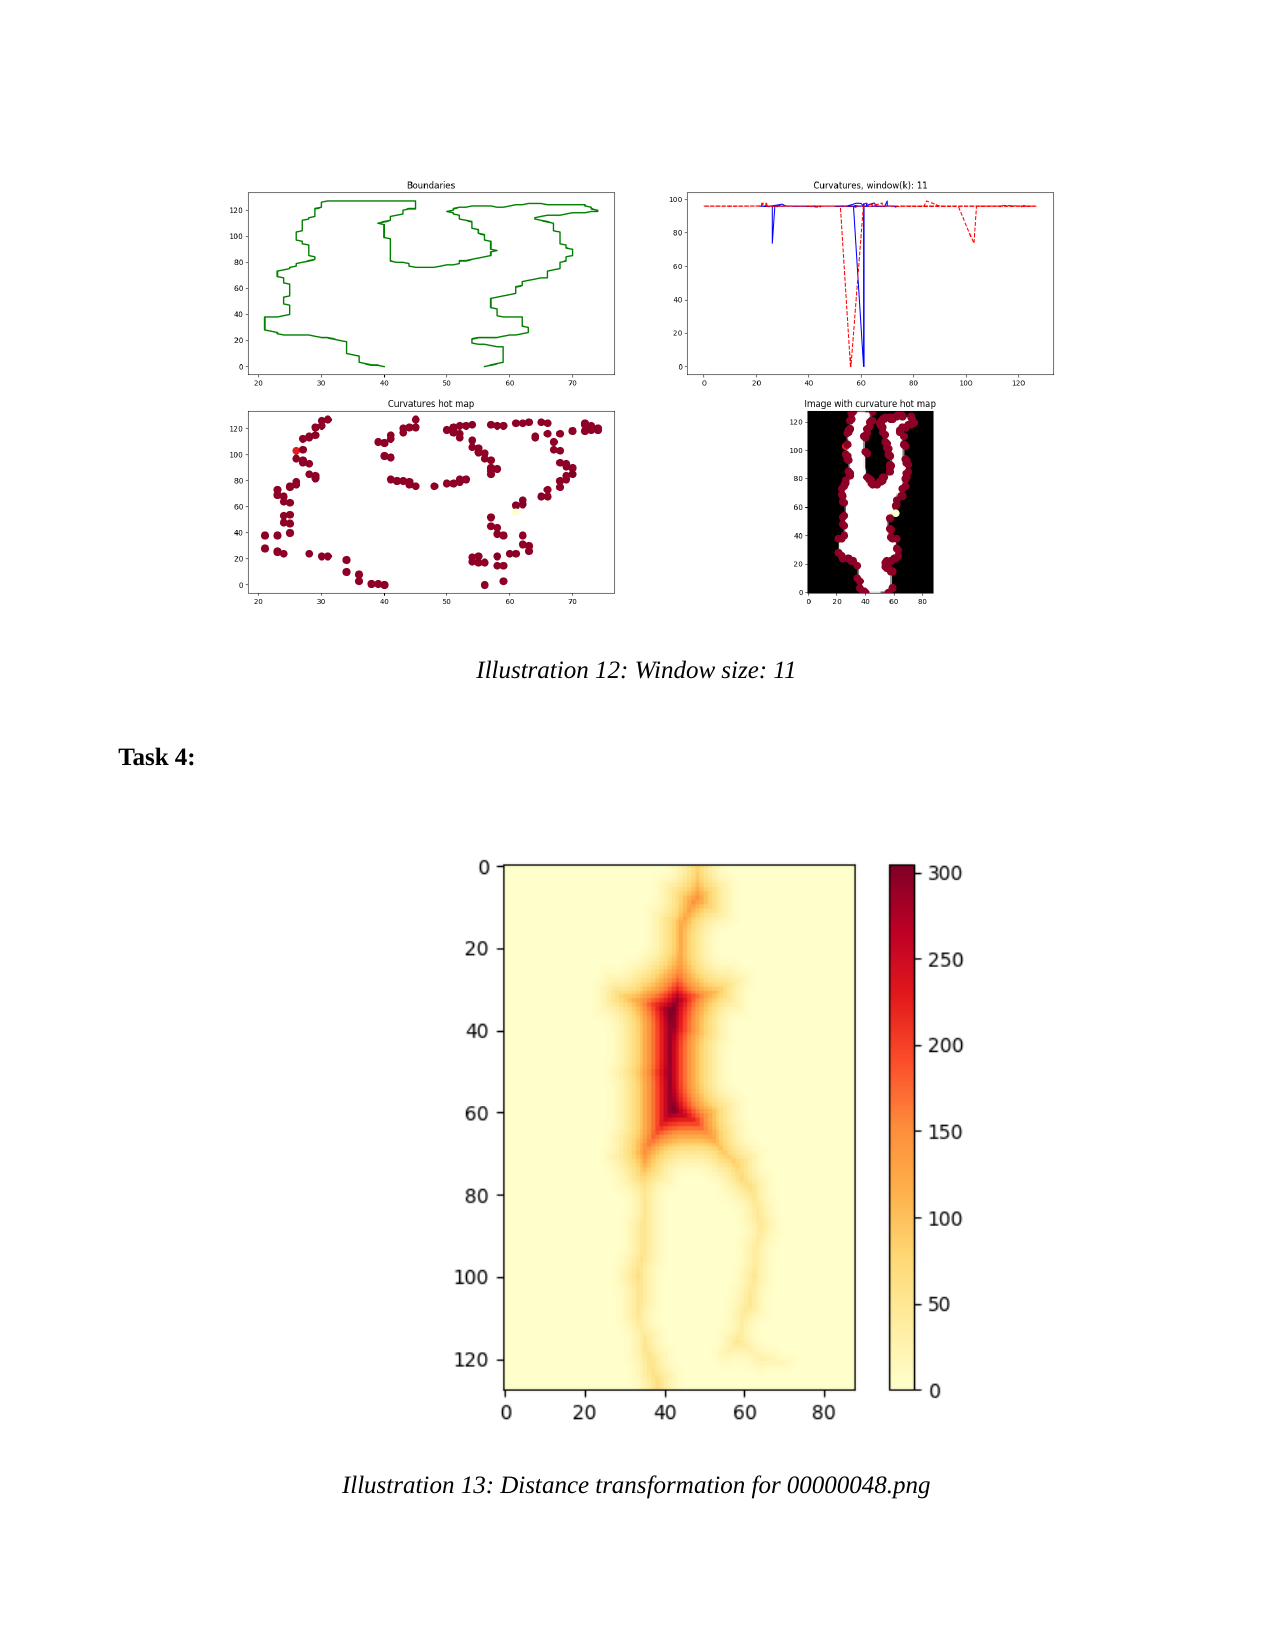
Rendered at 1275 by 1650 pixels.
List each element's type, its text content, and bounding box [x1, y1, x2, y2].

picture [118, 130, 1157, 650]
text Illustration 12: Window size: 11 [118, 650, 1157, 684]
text Task 4: [118, 742, 1157, 770]
text Illustration 13: Distance transformation for 00000048.png [157, 783, 1117, 1499]
picture [196, 782, 1079, 1465]
